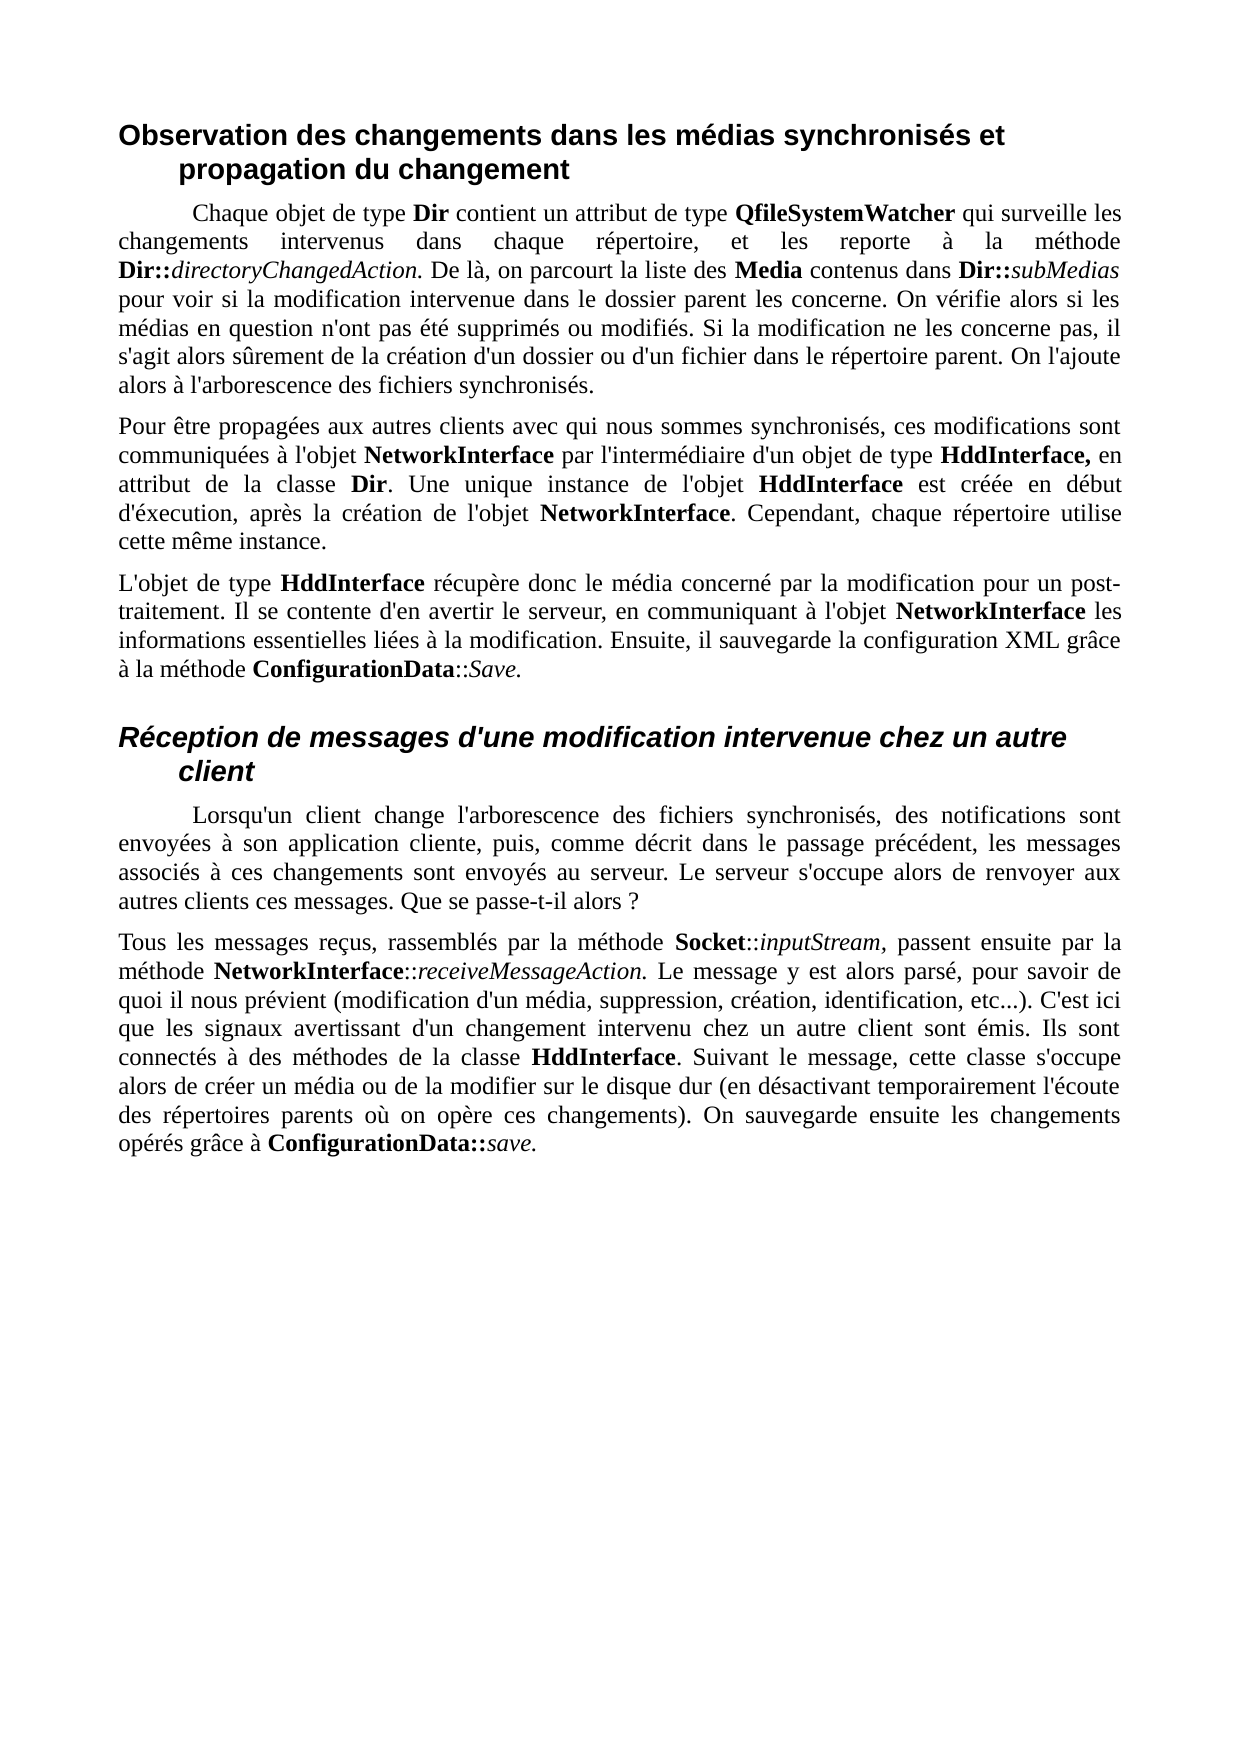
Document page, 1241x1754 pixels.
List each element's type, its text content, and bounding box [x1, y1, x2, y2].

text Chaque objet de type Dir contient un attribut de type QfileSystemWatcher qui surveille les changements intervenus dans chaque répertoire, et les reporte à la méthode Dir::directoryChangedAction. De là, on parcourt la liste des Media contenus dans Dir::subMedias pour voir si la modification intervenue dans le dossier parent les concerne. On vérifie alors si les médias en question n'ont pas été supprimés ou modifiés. Si la modification ne les concerne pas, il s'agit alors sûrement de la création d'un dossier ou d'un fichier dans le répertoire parent. On l'ajoute alors à l'arborescence des fichiers synchronisés. [118, 198, 1122, 399]
text Pour être propagées aux autres clients avec qui nous sommes synchronisés, ces modifications sont communiquées à l'objet NetworkInterface par l'intermédiaire d'un objet de type HddInterface, en attribut de la classe Dir. Une unique instance de l'objet HddInterface est créée en début d'éxecution, après la création de l'objet NetworkInterface. Cependant, chaque répertoire utilise cette même instance. [118, 411, 1122, 555]
subtitle Observation des changements dans les médias synchronisés et propagation du changement [118, 118, 1122, 185]
text L'objet de type HddInterface récupère donc le média concerné par la modification pour un post-traitement. Il se contente d'en avertir le serveur, en communiquant à l'objet NetworkInterface les informations essentielles liées à la modification. Ensuite, il sauvegarde la configuration XML grâce à la méthode ConfigurationData::Save. [118, 568, 1122, 683]
text Tous les messages reçus, rassemblés par la méthode Socket::inputStream, passent ensuite par la méthode NetworkInterface::receiveMessageAction. Le message y est alors parsé, pour savoir de quoi il nous prévient (modification d'un média, suppression, création, identification, etc...). C'est ici que les signaux avertissant d'un changement intervenu chez un autre client sont émis. Ils sont connectés à des méthodes de la classe HddInterface. Suivant le message, cette classe s'occupe alors de créer un média ou de la modifier sur le disque dur (en désactivant temporairement l'écoute des répertoires parents où on opère ces changements). On sauvegarde ensuite les changements opérés grâce à ConfigurationData::save. [118, 927, 1122, 1157]
text Lorsqu'un client change l'arborescence des fichiers synchronisés, des notifications sont envoyées à son application cliente, puis, comme décrit dans le passage précédent, les messages associés à ces changements sont envoyés au serveur. Le serveur s'occupe alors de renvoyer aux autres clients ces messages. Que se passe-t-il alors ? [118, 800, 1122, 915]
subtitle Réception de messages d'une modification intervenue chez un autre client [118, 720, 1122, 787]
